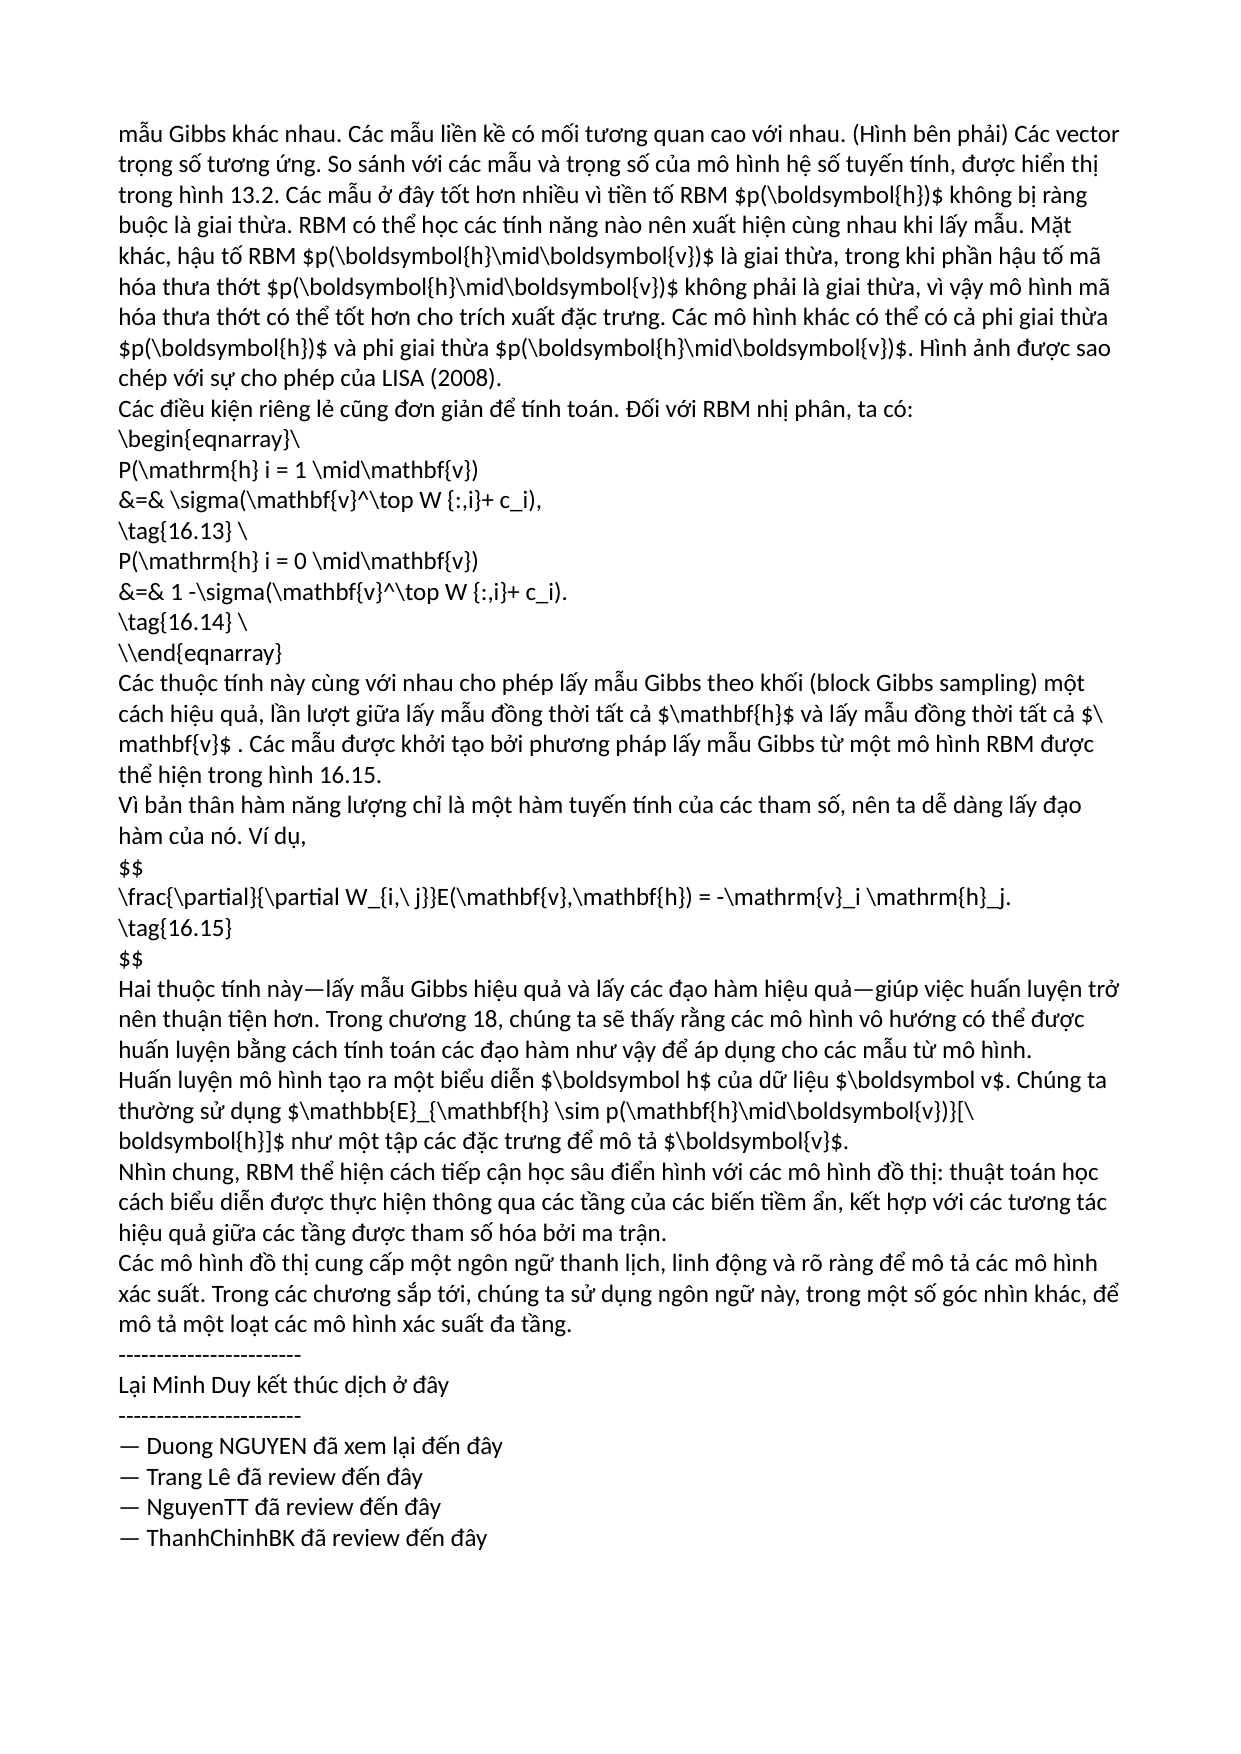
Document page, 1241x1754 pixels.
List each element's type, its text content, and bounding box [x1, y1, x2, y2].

text — Duong NGUYEN đã xem lại đến đây [118, 1431, 1122, 1461]
text Hai thuộc tính này—lấy mẫu Gibbs hiệu quả và lấy các đạo hàm hiệu quả—giúp việc huấn luyện trở nên thuận tiện hơn. Trong chương 18, chúng ta sẽ thấy rằng các mô hình vô hướng có thể được huấn luyện bằng cách tính toán các đạo hàm như vậy để áp dụng cho các mẫu từ mô hình. [118, 973, 1122, 1064]
text Lại Minh Duy kết thúc dịch ở đây [118, 1369, 1122, 1400]
text P(\mathrm{h} i = 0 \mid\mathbf{v}) [118, 545, 1122, 576]
text $$ [118, 851, 1122, 881]
text \tag{16.14} \ [118, 606, 1122, 637]
text Vì bản thân hàm năng lượng chỉ là một hàm tuyến tính của các tham số, nên ta dễ dàng lấy đạo hàm của nó. Ví dụ, [118, 789, 1122, 851]
text Các thuộc tính này cùng với nhau cho phép lấy mẫu Gibbs theo khối (block Gibbs sampling) một cách hiệu quả, lần lượt giữa lấy mẫu đồng thời tất cả $\mathbf{h}$ và lấy mẫu đồng thời tất cả $\mathbf{v}$ . Các mẫu được khởi tạo bởi phương pháp lấy mẫu Gibbs từ một mô hình RBM được thể hiện trong hình 16.15. [118, 667, 1122, 789]
text — Trang Lê đã review đến đây [118, 1461, 1122, 1492]
text &=& \sigma(\mathbf{v}^\top W {:,i}+ c_i), [118, 484, 1122, 515]
text $$ [118, 942, 1122, 973]
text ------------------------ [118, 1400, 1122, 1431]
text — NguyenTT đã review đến đây [118, 1492, 1122, 1522]
text — ThanhChinhBK đã review đến đây [118, 1522, 1122, 1553]
text \tag{16.13} \ [118, 515, 1122, 545]
text &=& 1 -\sigma(\mathbf{v}^\top W {:,i}+ c_i). [118, 576, 1122, 606]
text Huấn luyện mô hình tạo ra một biểu diễn $\boldsymbol h$ của dữ liệu $\boldsymbol v$. Chúng ta thường sử dụng $\mathbb{E}_{\mathbf{h} \sim p(\mathbf{h}\mid\boldsymbol{v})}[\boldsymbol{h}]$ như một tập các đặc trưng để mô tả $\boldsymbol{v}$. [118, 1064, 1122, 1156]
text \tag{16.15} [118, 912, 1122, 942]
text P(\mathrm{h} i = 1 \mid\mathbf{v}) [118, 454, 1122, 484]
text Nhìn chung, RBM thể hiện cách tiếp cận học sâu điển hình với các mô hình đồ thị: thuật toán học cách biểu diễn được thực hiện thông qua các tầng của các biến tiềm ẩn, kết hợp với các tương tác hiệu quả giữa các tầng được tham số hóa bởi ma trận. [118, 1156, 1122, 1247]
text \begin{eqnarray}\ [118, 423, 1122, 454]
text mẫu Gibbs khác nhau. Các mẫu liền kề có mối tương quan cao với nhau. (Hình bên phải) Các vector trọng số tương ứng. So sánh với các mẫu và trọng số của mô hình hệ số tuyến tính, được hiển thị trong hình 13.2. Các mẫu ở đây tốt hơn nhiều vì tiền tố RBM $p(\boldsymbol{h})$ không bị ràng buộc là giai thừa. RBM có thể học các tính năng nào nên xuất hiện cùng nhau khi lấy mẫu. Mặt khác, hậu tố RBM $p(\boldsymbol{h}\mid\boldsymbol{v})$ là giai thừa, trong khi phần hậu tố mã hóa thưa thớt $p(\boldsymbol{h}\mid\boldsymbol{v})$ không phải là giai thừa, vì vậy mô hình mã hóa thưa thớt có thể tốt hơn cho trích xuất đặc trưng. Các mô hình khác có thể có cả phi giai thừa $p(\boldsymbol{h})$ và phi giai thừa $p(\boldsymbol{h}\mid\boldsymbol{v})$. Hình ảnh được sao chép với sự cho phép của LISA (2008). [118, 118, 1122, 393]
text \\end{eqnarray} [118, 637, 1122, 667]
text ------------------------ [118, 1339, 1122, 1369]
text Các điều kiện riêng lẻ cũng đơn giản để tính toán. Đối với RBM nhị phân, ta có: [118, 393, 1122, 423]
text Các mô hình đồ thị cung cấp một ngôn ngữ thanh lịch, linh động và rõ ràng để mô tả các mô hình xác suất. Trong các chương sắp tới, chúng ta sử dụng ngôn ngữ này, trong một số góc nhìn khác, để mô tả một loạt các mô hình xác suất đa tầng. [118, 1247, 1122, 1339]
text \frac{\partial}{\partial W_{i,\ j}}E(\mathbf{v},\mathbf{h}) = -\mathrm{v}_i \mathrm{h}_j. [118, 881, 1122, 912]
